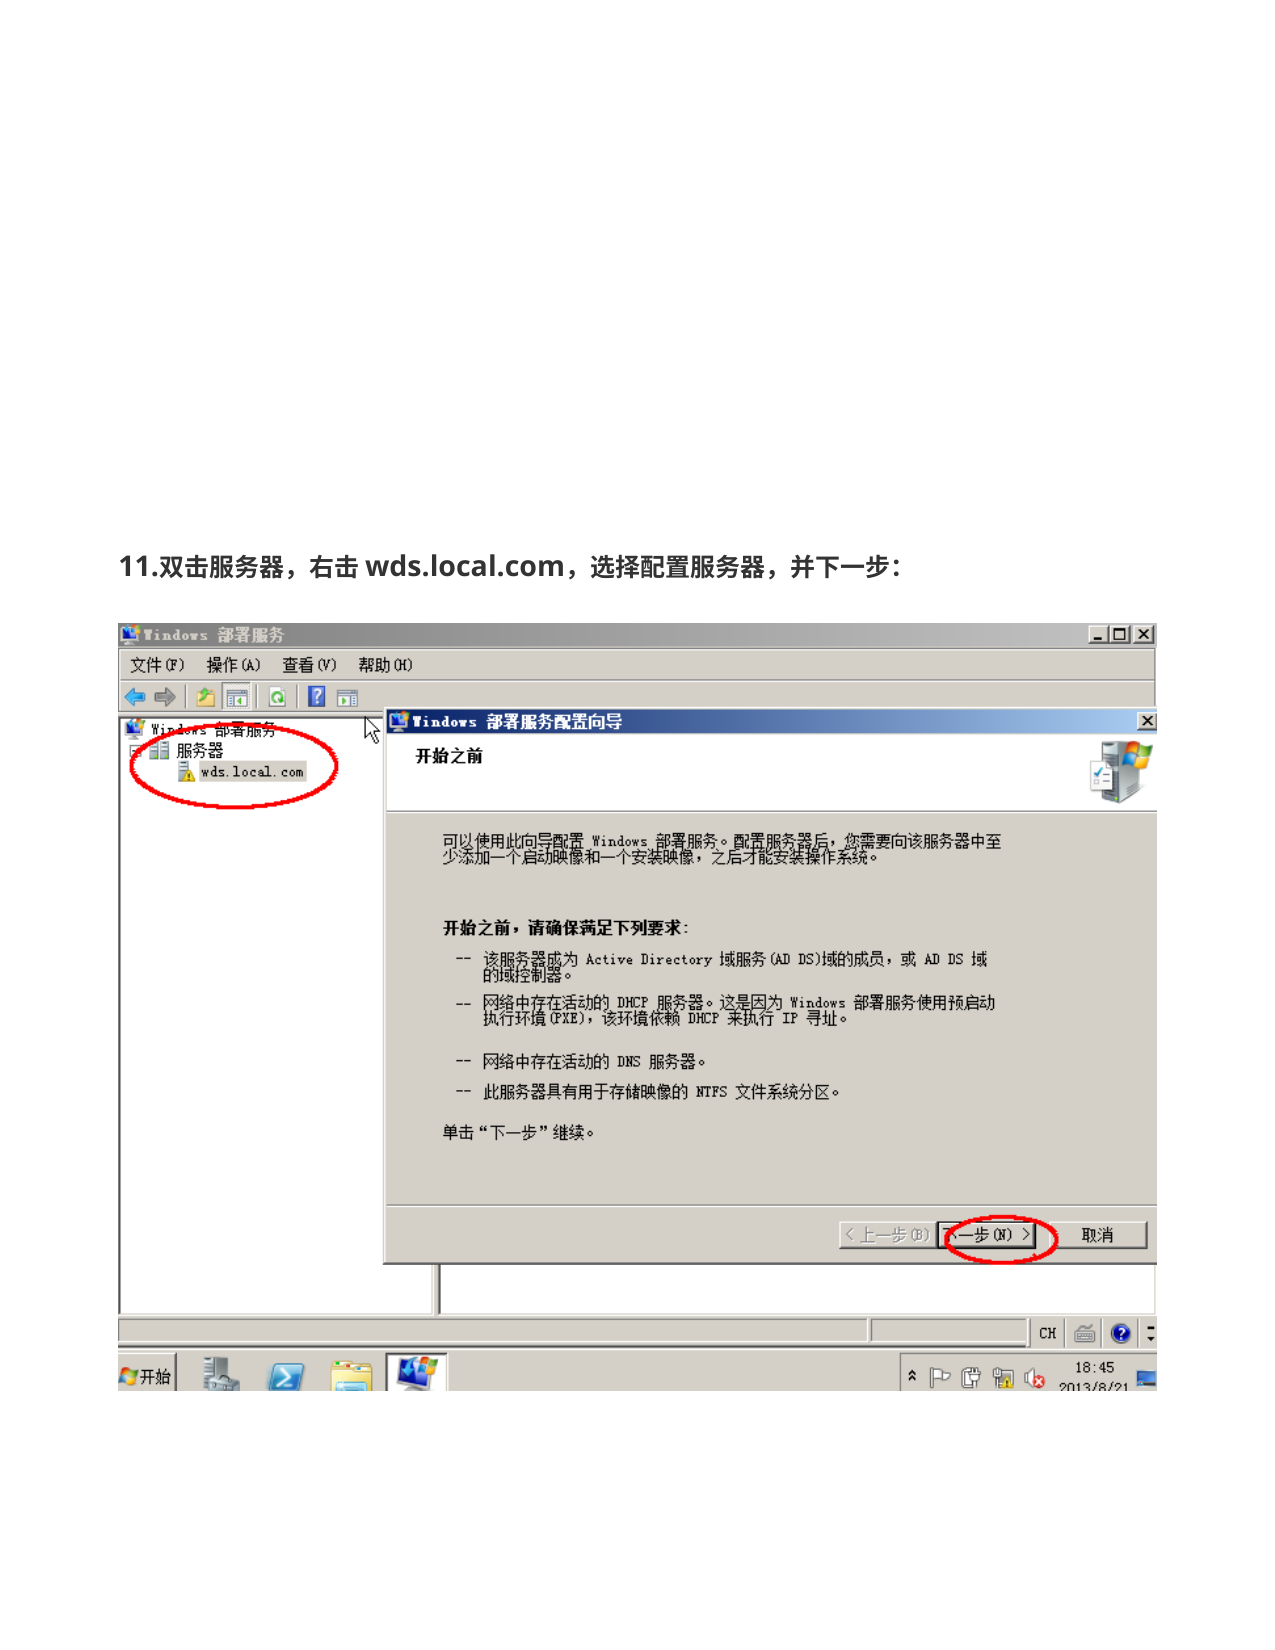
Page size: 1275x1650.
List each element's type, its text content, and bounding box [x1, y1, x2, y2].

picture [118, 623, 1157, 1391]
text 11.双击服务器，右击 wds.local.com，选择配置服务器，并下一步： [118, 546, 1157, 584]
